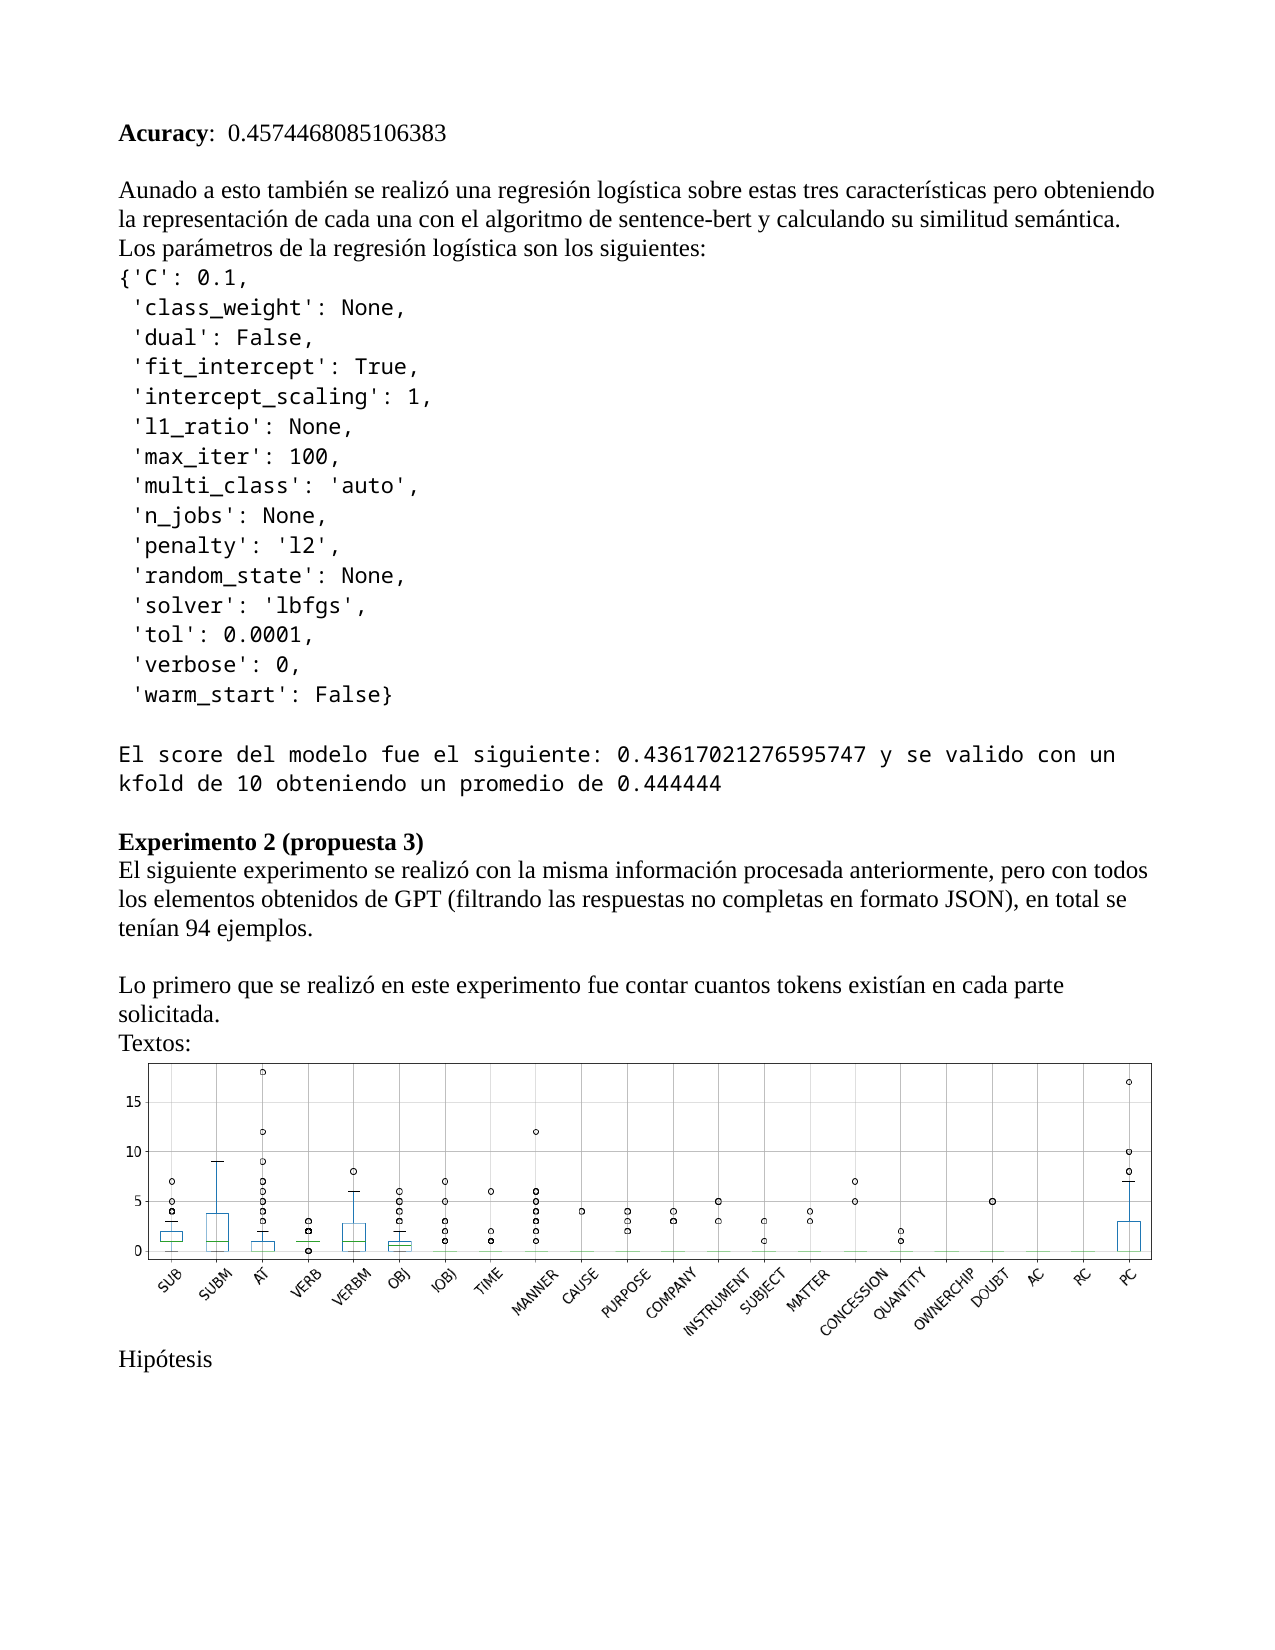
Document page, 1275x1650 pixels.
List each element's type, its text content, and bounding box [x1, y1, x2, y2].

text 'max_iter': 100, [118, 441, 1157, 470]
text 'warm_start': False} [118, 679, 1157, 709]
text 'random_state': None, [118, 560, 1157, 589]
text 'l1_ratio': None, [118, 411, 1157, 441]
text 'class_weight': None, [118, 292, 1157, 321]
text Lo primero que se realizó en este experimento fue contar cuantos tokens existían en cada parte solicitada. [118, 971, 1157, 1028]
text Hipótesis [118, 1344, 1157, 1373]
text El score del modelo fue el siguiente: 0.43617021276595747 y se valido con un kfold de 10 obteniendo un promedio de 0.444444 [118, 738, 1157, 798]
text 'solver': 'lbfgs', [118, 589, 1157, 619]
text 'intercept_scaling': 1, [118, 381, 1157, 411]
text El siguiente experimento se realizó con la misma información procesada anteriormente, pero con todos los elementos obtenidos de GPT (filtrando las respuestas no completas en formato JSON), en total se tenían 94 ejemplos. [118, 856, 1157, 942]
text 'dual': False, [118, 321, 1157, 351]
text {'C': 0.1, [118, 262, 1157, 292]
text Experimento 2 (propuesta 3) [118, 827, 1157, 856]
text 'n_jobs': None, [118, 500, 1157, 530]
text 'multi_class': 'auto', [118, 470, 1157, 500]
text Acuracy: 0.4574468085106383 [118, 118, 1157, 147]
text 'penalty': 'l2', [118, 530, 1157, 560]
text Los parámetros de la regresión logística son los siguientes: [118, 233, 1157, 262]
text 'verbose': 0, [118, 649, 1157, 679]
text 'fit_intercept': True, [118, 351, 1157, 381]
text 'tol': 0.0001, [118, 619, 1157, 649]
text Textos: [118, 1028, 1157, 1057]
text Aunado a esto también se realizó una regresión logística sobre estas tres características pero obteniendo la representación de cada una con el algoritmo de sentence-bert y calculando su similitud semántica. [118, 176, 1157, 233]
